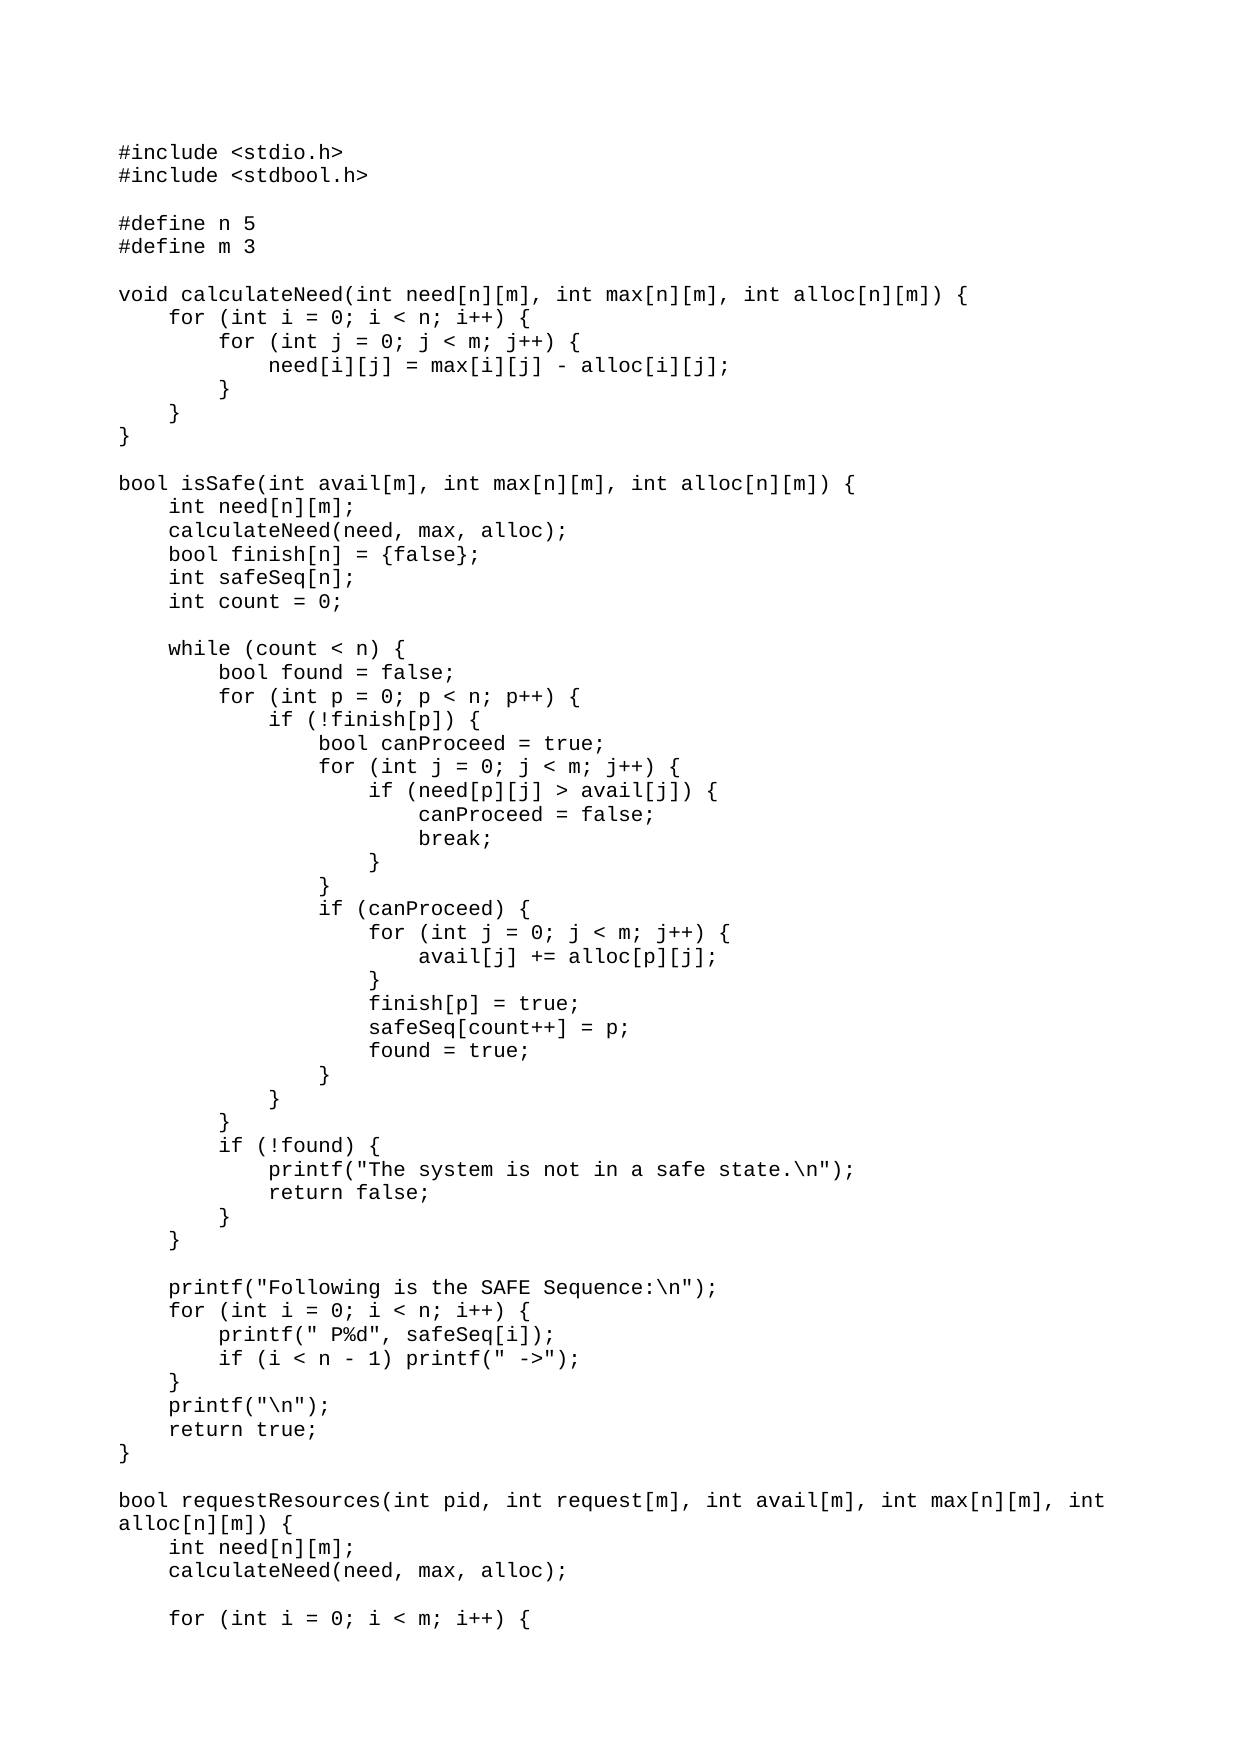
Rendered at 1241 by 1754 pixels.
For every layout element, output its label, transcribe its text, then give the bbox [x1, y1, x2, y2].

text } [118, 1064, 1122, 1088]
text calculateNeed(need, max, alloc); [118, 520, 1122, 544]
text } [118, 426, 1122, 449]
text for (int i = 0; i < m; i++) { [118, 1608, 1122, 1631]
text int need[n][m]; [118, 1537, 1122, 1561]
text #define n 5 [118, 213, 1122, 236]
text printf(" P%d", safeSeq[i]); [118, 1324, 1122, 1348]
text if (need[p][j] > avail[j]) { [118, 780, 1122, 804]
text canProceed = false; [118, 804, 1122, 827]
text return true; [118, 1419, 1122, 1442]
text if (i < n - 1) printf(" ->"); [118, 1348, 1122, 1371]
text for (int i = 0; i < n; i++) { [118, 1300, 1122, 1324]
text #include <stdio.h> [118, 142, 1122, 165]
text } [118, 378, 1122, 402]
text for (int p = 0; p < n; p++) { [118, 686, 1122, 709]
text } [118, 1442, 1122, 1466]
text } [118, 1206, 1122, 1229]
text found = true; [118, 1040, 1122, 1064]
text printf("\n"); [118, 1395, 1122, 1419]
text finish[p] = true; [118, 993, 1122, 1017]
text if (canProceed) { [118, 898, 1122, 922]
text avail[j] += alloc[p][j]; [118, 946, 1122, 969]
text safeSeq[count++] = p; [118, 1017, 1122, 1040]
text #define m 3 [118, 236, 1122, 260]
text bool found = false; [118, 662, 1122, 686]
text if (!found) { [118, 1135, 1122, 1158]
text void calculateNeed(int need[n][m], int max[n][m], int alloc[n][m]) { [118, 284, 1122, 307]
text for (int i = 0; i < n; i++) { [118, 307, 1122, 331]
text bool requestResources(int pid, int request[m], int avail[m], int max[n][m], int alloc[n][m]) { [118, 1489, 1122, 1537]
text break; [118, 827, 1122, 851]
text } [118, 875, 1122, 898]
text for (int j = 0; j < m; j++) { [118, 331, 1122, 354]
text #include <stdbool.h> [118, 165, 1122, 189]
text bool canProceed = true; [118, 733, 1122, 757]
text } [118, 1088, 1122, 1111]
text printf("The system is not in a safe state.\n"); [118, 1158, 1122, 1182]
text } [118, 402, 1122, 426]
text } [118, 1371, 1122, 1395]
text } [118, 969, 1122, 993]
text printf("Following is the SAFE Sequence:\n"); [118, 1277, 1122, 1300]
text if (!finish[p]) { [118, 709, 1122, 733]
text need[i][j] = max[i][j] - alloc[i][j]; [118, 354, 1122, 378]
text } [118, 851, 1122, 875]
text int count = 0; [118, 591, 1122, 615]
text calculateNeed(need, max, alloc); [118, 1561, 1122, 1584]
text for (int j = 0; j < m; j++) { [118, 757, 1122, 780]
text while (count < n) { [118, 638, 1122, 662]
text } [118, 1111, 1122, 1135]
text int safeSeq[n]; [118, 567, 1122, 591]
text bool isSafe(int avail[m], int max[n][m], int alloc[n][m]) { [118, 473, 1122, 496]
text bool finish[n] = {false}; [118, 544, 1122, 567]
text int need[n][m]; [118, 496, 1122, 520]
text for (int j = 0; j < m; j++) { [118, 922, 1122, 946]
text } [118, 1229, 1122, 1253]
text return false; [118, 1182, 1122, 1206]
